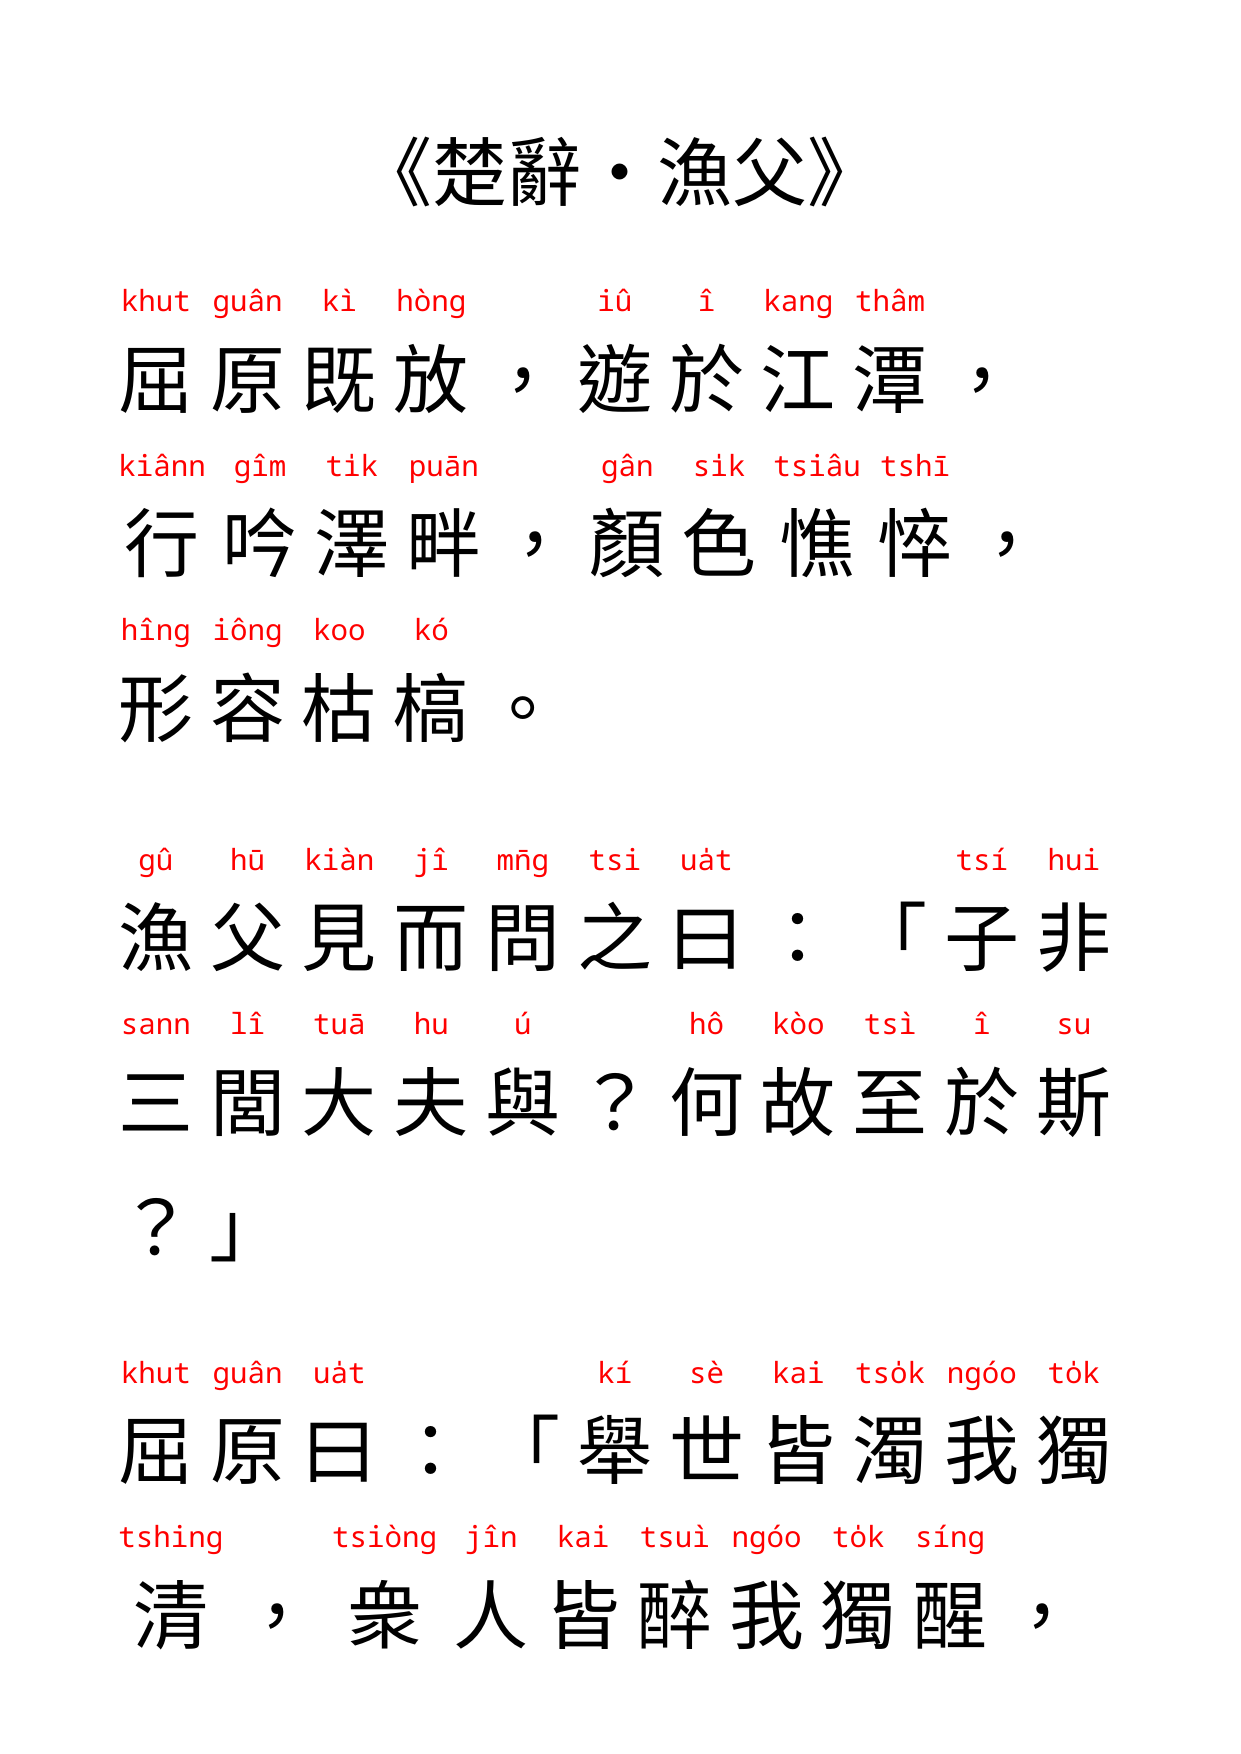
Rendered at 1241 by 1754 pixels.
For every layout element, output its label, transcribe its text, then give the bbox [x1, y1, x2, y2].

text 屈khut 原guân 既kì 放hòng ， 遊iû 於î 江kang 潭thâm ， 行kiânn 吟gîm 澤ti̍k 畔puān ， 顏gân 色si̍k 憔tsiâu 悴tshī ， 形hîng 容iông 枯koo 槁kó 。 [118, 280, 1122, 758]
text 漁gû 父hū 見kiàn 而jî 問mn̄g 之tsi 曰ua̍t ： 「 子tsí 非hui 三sann 閭lî 大tuā 夫hu 與ú ？ 何hô 故kòo 至tsì 於î 斯su ？ 」 [118, 839, 1122, 1277]
text 屈khut 原guân 曰ua̍t ： 「 舉kí 世sè 皆kai 濁tso̍k 我ngóo 獨to̍k 清tshing ， 衆tsiòng 人jîn 皆kai 醉tsuì 我ngóo 獨to̍k 醒síng ， 是sī 以í 見kiàn 放hòng 。 」 [118, 1352, 1122, 1665]
title 《楚辭・漁父》 [118, 113, 1122, 222]
